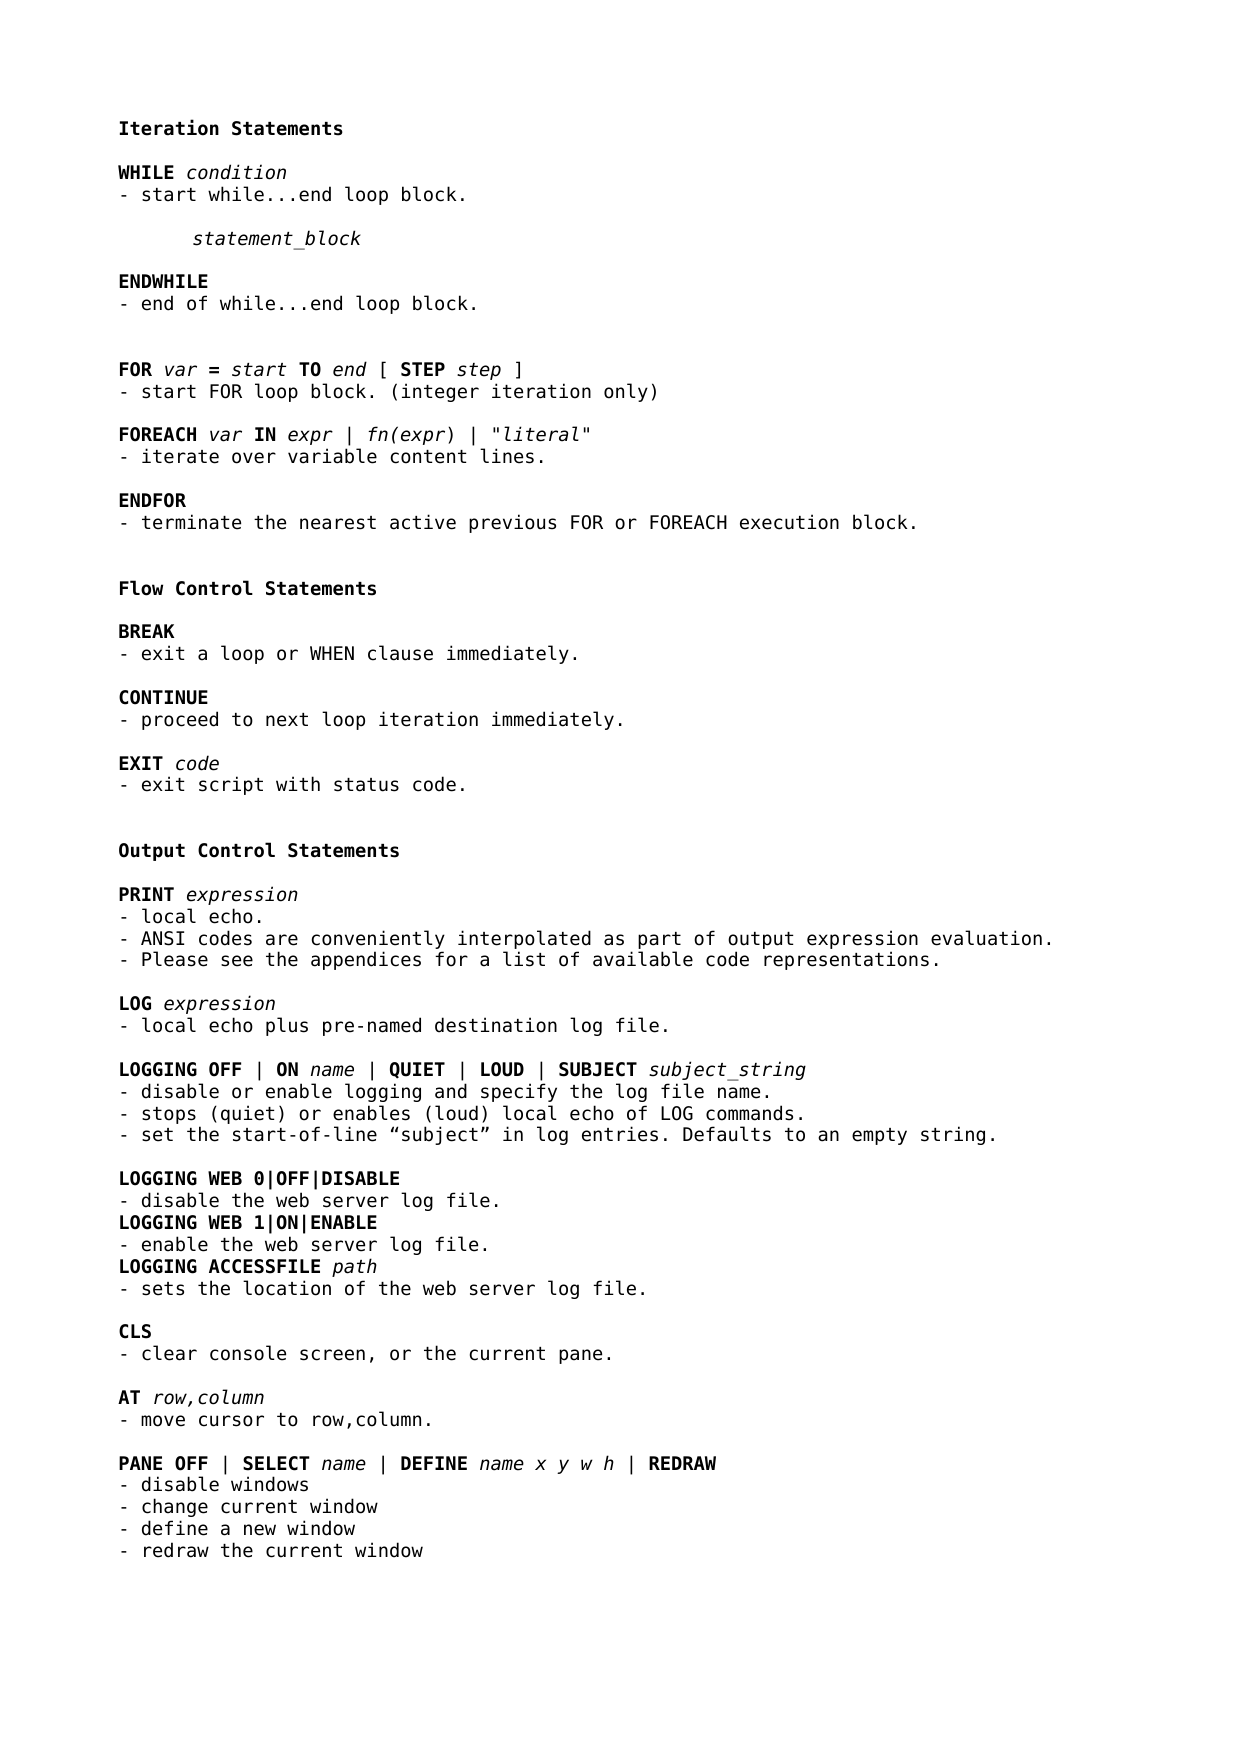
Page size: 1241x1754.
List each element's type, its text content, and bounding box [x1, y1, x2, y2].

text Flow Control Statements [118, 577, 1122, 599]
text - ANSI codes are conveniently interpolated as part of output expression evaluation. [118, 927, 1122, 949]
text - define a new window [118, 1518, 1122, 1540]
text LOGGING OFF | ON name | QUIET | LOUD | SUBJECT subject_string [118, 1059, 1122, 1081]
text CLS [118, 1321, 1122, 1343]
text - clear console screen, or the current pane. [118, 1343, 1122, 1365]
text - proceed to next loop iteration immediately. [118, 709, 1122, 731]
text - end of while...end loop block. [118, 293, 1122, 315]
text CONTINUE [118, 687, 1122, 709]
text BREAK [118, 621, 1122, 643]
text - set the start-of-line “subject” in log entries. Defaults to an empty string. [118, 1124, 1122, 1146]
text - iterate over variable content lines. [118, 446, 1122, 468]
text - redraw the current window [118, 1540, 1122, 1562]
text - stops (quiet) or enables (loud) local echo of LOG commands. [118, 1102, 1122, 1124]
text PANE OFF | SELECT name | DEFINE name x y w h | REDRAW [118, 1452, 1122, 1474]
text - move cursor to row,column. [118, 1409, 1122, 1431]
text statement_block [118, 227, 1122, 249]
text PRINT expression [118, 884, 1122, 906]
text Output Control Statements [118, 840, 1122, 862]
text - change current window [118, 1496, 1122, 1518]
text - start while...end loop block. [118, 184, 1122, 206]
text EXIT code [118, 752, 1122, 774]
text - exit a loop or WHEN clause immediately. [118, 643, 1122, 665]
text FOREACH var IN expr | fn(expr) | "literal" [118, 424, 1122, 446]
text LOGGING WEB 1|ON|ENABLE [118, 1212, 1122, 1234]
text LOG expression [118, 993, 1122, 1015]
text - sets the location of the web server log file. [118, 1277, 1122, 1299]
text LOGGING WEB 0|OFF|DISABLE [118, 1168, 1122, 1190]
text - disable windows [118, 1474, 1122, 1496]
text WHILE condition [118, 162, 1122, 184]
text AT row,column [118, 1387, 1122, 1409]
text ENDFOR [118, 490, 1122, 512]
text - disable or enable logging and specify the log file name. [118, 1081, 1122, 1102]
text - disable the web server log file. [118, 1190, 1122, 1212]
text - start FOR loop block. (integer iteration only) [118, 381, 1122, 402]
text - local echo. [118, 906, 1122, 927]
text - Please see the appendices for a list of available code representations. [118, 949, 1122, 971]
text LOGGING ACCESSFILE path [118, 1256, 1122, 1277]
text Iteration Statements [118, 118, 1122, 140]
text ENDWHILE [118, 271, 1122, 293]
text - enable the web server log file. [118, 1234, 1122, 1256]
text - exit script with status code. [118, 774, 1122, 796]
text - local echo plus pre-named destination log file. [118, 1015, 1122, 1037]
text - terminate the nearest active previous FOR or FOREACH execution block. [118, 512, 1122, 534]
text FOR var = start TO end [ STEP step ] [118, 359, 1122, 381]
